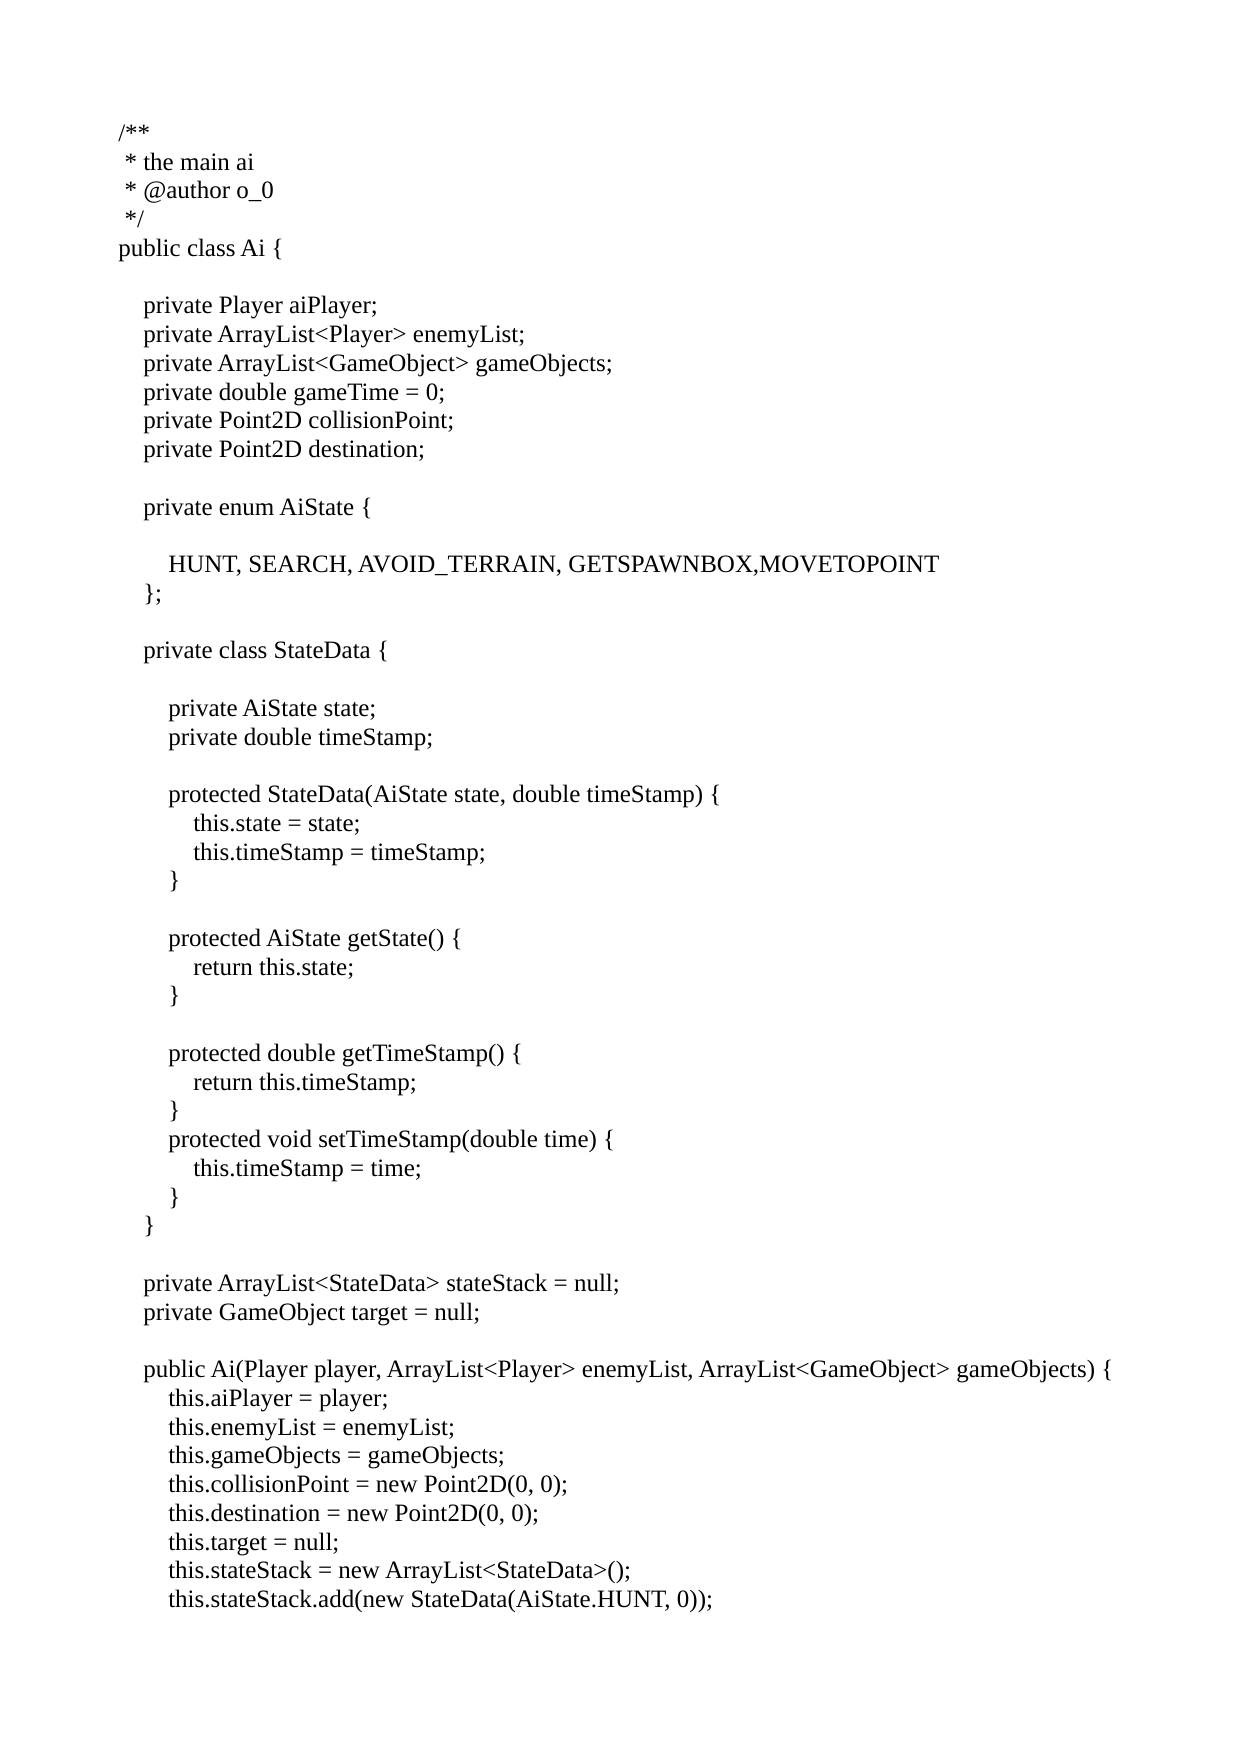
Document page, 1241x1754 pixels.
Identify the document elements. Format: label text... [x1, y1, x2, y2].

text private enum AiState { [118, 492, 1122, 521]
text * @author o_0 [118, 176, 1122, 204]
text this.target = null; [118, 1527, 1122, 1556]
text private ArrayList<StateData> stateStack = null; [118, 1268, 1122, 1297]
text this.enemyList = enemyList; [118, 1412, 1122, 1441]
text private AiState state; [118, 693, 1122, 722]
text this.state = state; [118, 808, 1122, 837]
text /** [118, 118, 1122, 147]
text } [118, 1096, 1122, 1124]
text } [118, 1211, 1122, 1239]
text public Ai(Player player, ArrayList<Player> enemyList, ArrayList<GameObject> gameObjects) { [118, 1354, 1122, 1383]
text HUNT, SEARCH, AVOID_TERRAIN, GETSPAWNBOX,MOVETOPOINT [118, 549, 1122, 578]
text private ArrayList<Player> enemyList; [118, 319, 1122, 348]
text protected void setTimeStamp(double time) { [118, 1124, 1122, 1153]
text this.gameObjects = gameObjects; [118, 1441, 1122, 1469]
text private Point2D destination; [118, 434, 1122, 463]
text this.timeStamp = time; [118, 1153, 1122, 1182]
text public class Ai { [118, 233, 1122, 262]
text private Point2D collisionPoint; [118, 406, 1122, 434]
text return this.timeStamp; [118, 1067, 1122, 1096]
text }; [118, 578, 1122, 607]
text private Player aiPlayer; [118, 291, 1122, 319]
text this.destination = new Point2D(0, 0); [118, 1498, 1122, 1527]
text private class StateData { [118, 636, 1122, 664]
text * the main ai [118, 147, 1122, 176]
text private double timeStamp; [118, 722, 1122, 751]
text protected StateData(AiState state, double timeStamp) { [118, 779, 1122, 808]
text this.stateStack = new ArrayList<StateData>(); [118, 1556, 1122, 1584]
text return this.state; [118, 952, 1122, 981]
text private GameObject target = null; [118, 1297, 1122, 1326]
text */ [118, 204, 1122, 233]
text this.aiPlayer = player; [118, 1383, 1122, 1412]
text protected double getTimeStamp() { [118, 1038, 1122, 1067]
text this.timeStamp = timeStamp; [118, 837, 1122, 866]
text this.stateStack.add(new StateData(AiState.HUNT, 0)); [118, 1584, 1122, 1613]
text this.collisionPoint = new Point2D(0, 0); [118, 1469, 1122, 1498]
text } [118, 981, 1122, 1009]
text } [118, 1182, 1122, 1211]
text protected AiState getState() { [118, 923, 1122, 952]
text private double gameTime = 0; [118, 377, 1122, 406]
text private ArrayList<GameObject> gameObjects; [118, 348, 1122, 377]
text } [118, 866, 1122, 894]
